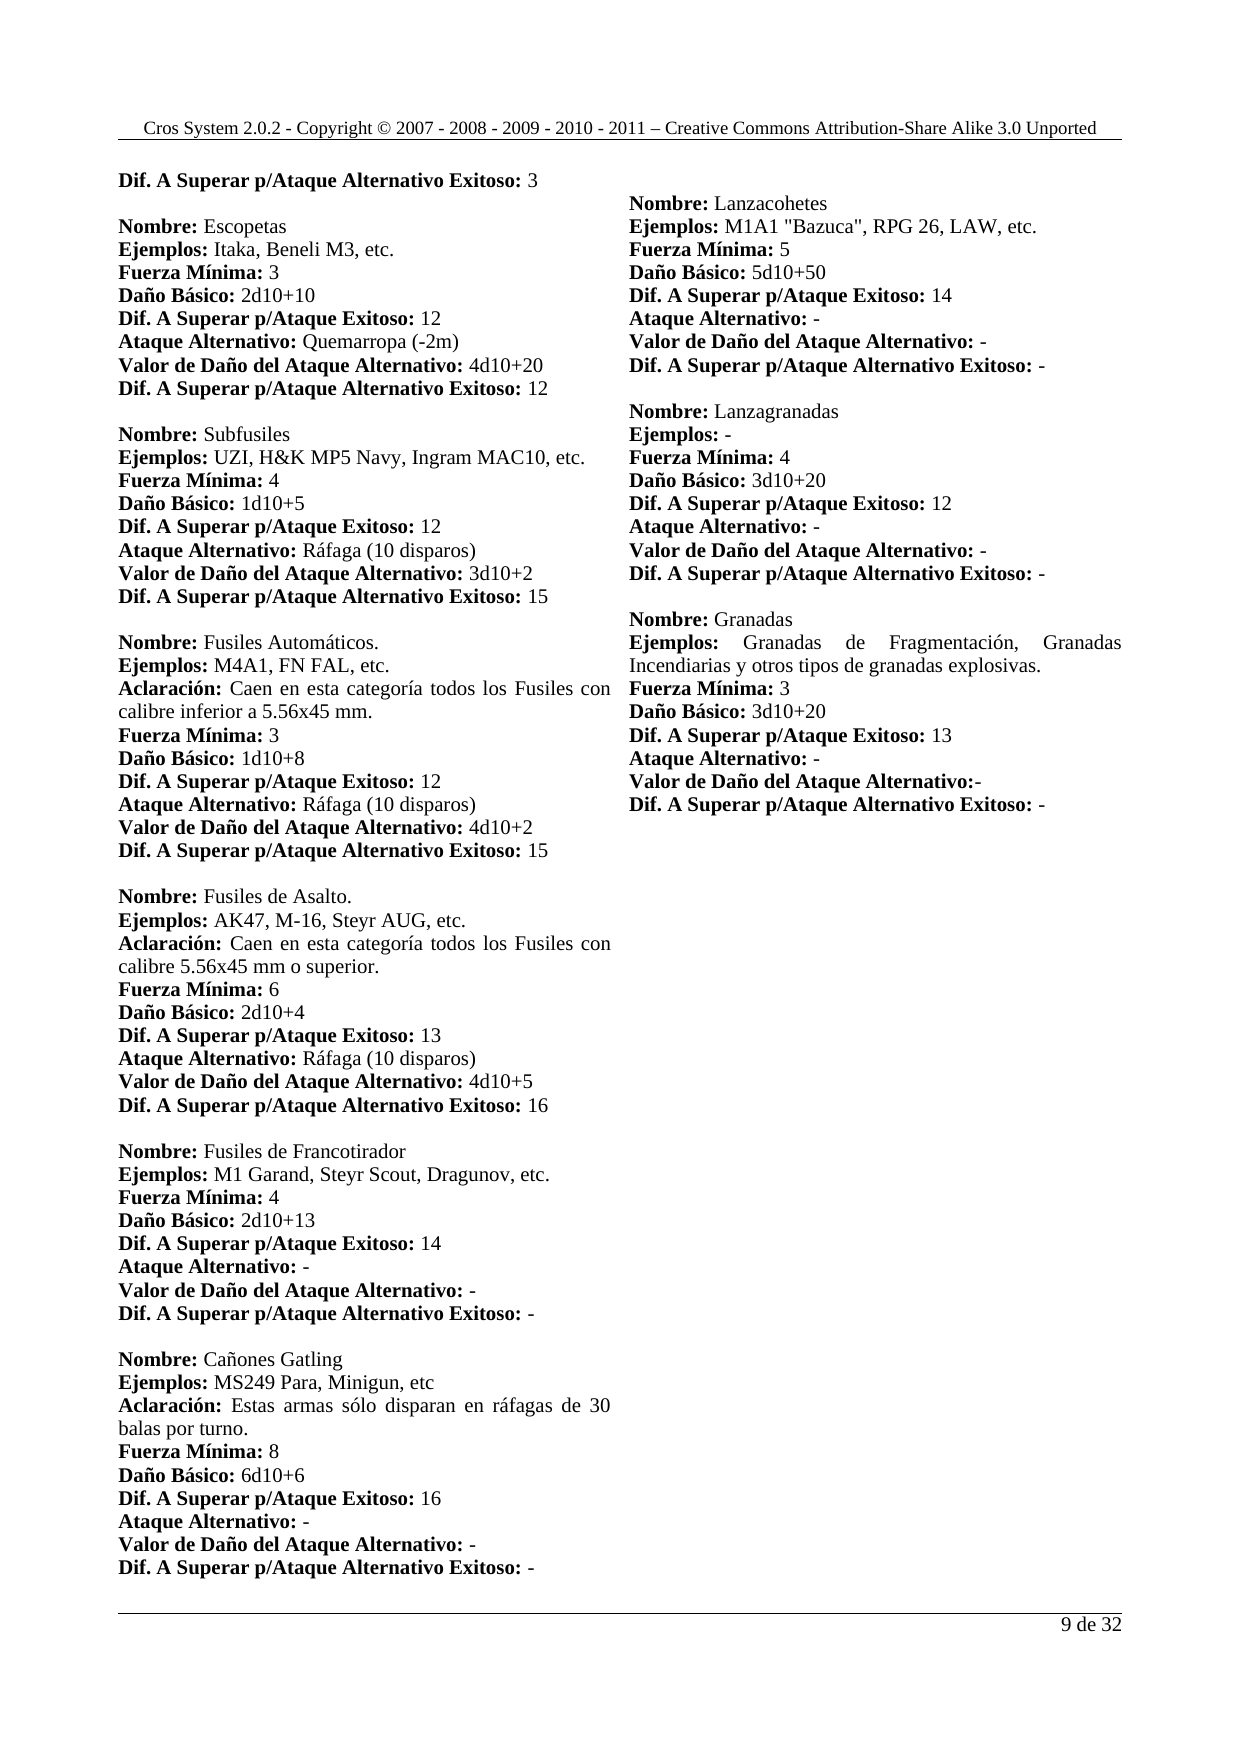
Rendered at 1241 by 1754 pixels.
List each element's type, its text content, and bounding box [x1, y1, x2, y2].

text Ejemplos: UZI, H&K MP5 Navy, Ingram MAC10, etc. [118, 446, 611, 469]
text Dif. A Superar p/Ataque Alternativo Exitoso: - [629, 353, 1122, 377]
text Fuerza Mínima: 5 [629, 238, 1122, 261]
text Ejemplos: M4A1, FN FAL, etc. [118, 654, 611, 677]
text Dif. A Superar p/Ataque Alternativo Exitoso: - [118, 1302, 611, 1325]
text Ejemplos: Itaka, Beneli M3, etc. [118, 238, 611, 261]
text Dif. A Superar p/Ataque Alternativo Exitoso: 16 [118, 1093, 611, 1117]
text Fuerza Mínima: 8 [118, 1440, 611, 1463]
text Valor de Daño del Ataque Alternativo: - [629, 330, 1122, 353]
text Fuerza Mínima: 6 [118, 978, 611, 1001]
text Nombre: Fusiles Automáticos. [118, 631, 611, 654]
text Valor de Daño del Ataque Alternativo: - [629, 538, 1122, 562]
text Fuerza Mínima: 3 [118, 261, 611, 284]
text Valor de Daño del Ataque Alternativo: 4d10+5 [118, 1070, 611, 1093]
text Daño Básico: 5d10+50 [629, 261, 1122, 284]
text Fuerza Mínima: 4 [118, 469, 611, 492]
text Dif. A Superar p/Ataque Alternativo Exitoso: 15 [118, 839, 611, 862]
text Daño Básico: 2d10+10 [118, 284, 611, 307]
text Ataque Alternativo: Ráfaga (10 disparos) [118, 793, 611, 816]
text Ataque Alternativo: - [118, 1255, 611, 1278]
text Dif. A Superar p/Ataque Alternativo Exitoso: 3 [118, 168, 611, 192]
text Ataque Alternativo: Ráfaga (10 disparos) [118, 1047, 611, 1070]
text Valor de Daño del Ataque Alternativo: - [118, 1533, 611, 1556]
text Dif. A Superar p/Ataque Alternativo Exitoso: - [118, 1556, 611, 1579]
text Dif. A Superar p/Ataque Exitoso: 12 [118, 307, 611, 330]
text Nombre: Fusiles de Francotirador [118, 1140, 611, 1163]
text Ejemplos: Granadas de Fragmentación, Granadas Incendiarias y otros tipos de granadas explosivas. [629, 631, 1122, 677]
text Fuerza Mínima: 3 [629, 677, 1122, 700]
text Ataque Alternativo: - [118, 1510, 611, 1533]
text Ejemplos: - [629, 423, 1122, 446]
text Fuerza Mínima: 4 [629, 446, 1122, 469]
text Dif. A Superar p/Ataque Exitoso: 12 [629, 492, 1122, 515]
text Aclaración: Estas armas sólo disparan en ráfagas de 30 balas por turno. [118, 1394, 611, 1440]
text Ejemplos: M1 Garand, Steyr Scout, Dragunov, etc. [118, 1163, 611, 1186]
text Dif. A Superar p/Ataque Exitoso: 12 [118, 515, 611, 538]
text Nombre: Granadas [629, 608, 1122, 631]
text Nombre: Fusiles de Asalto. [118, 885, 611, 908]
text Ataque Alternativo: Quemarropa (-2m) [118, 330, 611, 353]
text Dif. A Superar p/Ataque Alternativo Exitoso: 15 [118, 585, 611, 608]
text Dif. A Superar p/Ataque Exitoso: 13 [118, 1024, 611, 1047]
text Ejemplos: M1A1 "Bazuca", RPG 26, LAW, etc. [629, 215, 1122, 238]
text Valor de Daño del Ataque Alternativo:- [629, 770, 1122, 793]
text Valor de Daño del Ataque Alternativo: 4d10+2 [118, 816, 611, 839]
text Ataque Alternativo: - [629, 747, 1122, 770]
text Daño Básico: 2d10+4 [118, 1001, 611, 1024]
text Nombre: Subfusiles [118, 423, 611, 446]
text Daño Básico: 1d10+8 [118, 747, 611, 770]
text Valor de Daño del Ataque Alternativo: 3d10+2 [118, 562, 611, 585]
text Aclaración: Caen en esta categoría todos los Fusiles con calibre 5.56x45 mm o superior. [118, 932, 611, 978]
text Dif. A Superar p/Ataque Exitoso: 14 [118, 1232, 611, 1255]
text Dif. A Superar p/Ataque Alternativo Exitoso: - [629, 793, 1122, 816]
text Ejemplos: AK47, M-16, Steyr AUG, etc. [118, 908, 611, 932]
text Dif. A Superar p/Ataque Exitoso: 14 [629, 284, 1122, 307]
text Ataque Alternativo: Ráfaga (10 disparos) [118, 538, 611, 562]
text Aclaración: Caen en esta categoría todos los Fusiles con calibre inferior a 5.56x45 mm. [118, 677, 611, 723]
text Dif. A Superar p/Ataque Exitoso: 12 [118, 770, 611, 793]
text Nombre: Escopetas [118, 215, 611, 238]
text Fuerza Mínima: 4 [118, 1186, 611, 1209]
text Nombre: Lanzagranadas [629, 400, 1122, 423]
text Dif. A Superar p/Ataque Exitoso: 16 [118, 1487, 611, 1510]
text Ataque Alternativo: - [629, 515, 1122, 538]
text Daño Básico: 6d10+6 [118, 1463, 611, 1487]
text Daño Básico: 3d10+20 [629, 469, 1122, 492]
text Valor de Daño del Ataque Alternativo: - [118, 1278, 611, 1302]
text Ataque Alternativo: - [629, 307, 1122, 330]
text Dif. A Superar p/Ataque Exitoso: 13 [629, 723, 1122, 747]
text Daño Básico: 3d10+20 [629, 700, 1122, 723]
text Nombre: Cañones Gatling [118, 1348, 611, 1371]
text Ejemplos: MS249 Para, Minigun, etc [118, 1371, 611, 1394]
text Daño Básico: 2d10+13 [118, 1209, 611, 1232]
text Valor de Daño del Ataque Alternativo: 4d10+20 [118, 353, 611, 377]
text Dif. A Superar p/Ataque Alternativo Exitoso: 12 [118, 377, 611, 400]
text Daño Básico: 1d10+5 [118, 492, 611, 515]
text Nombre: Lanzacohetes [629, 192, 1122, 215]
text Dif. A Superar p/Ataque Alternativo Exitoso: - [629, 562, 1122, 585]
text Fuerza Mínima: 3 [118, 723, 611, 747]
